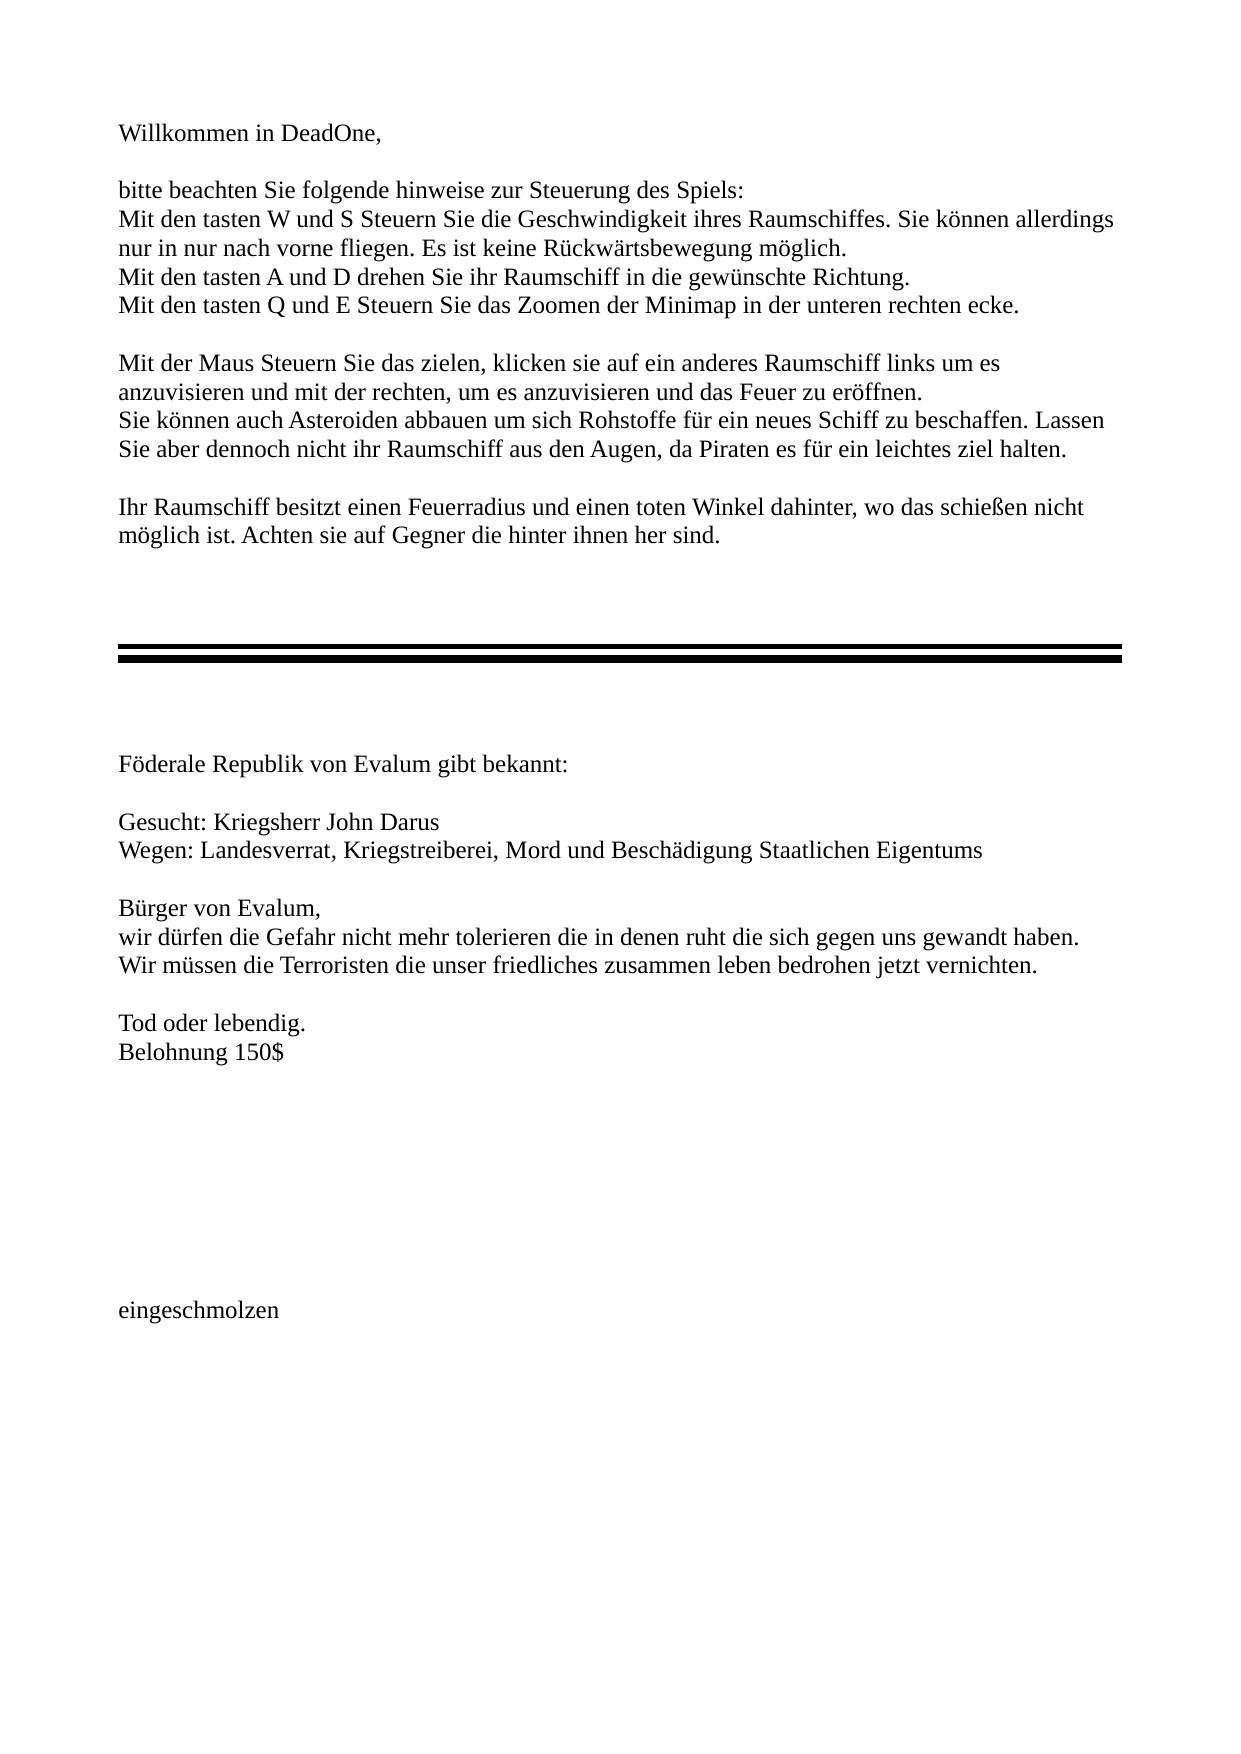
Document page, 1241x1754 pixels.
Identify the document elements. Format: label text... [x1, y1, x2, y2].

text Belohnung 150$ [118, 1037, 1122, 1066]
text Gesucht: Kriegsherr John Darus [118, 807, 1122, 836]
text Mit den tasten Q und E Steuern Sie das Zoomen der Minimap in der unteren rechten ecke. [118, 291, 1122, 319]
text Willkommen in DeadOne, [118, 118, 1122, 147]
text Bürger von Evalum, [118, 893, 1122, 922]
text Mit der Maus Steuern Sie das zielen, klicken sie auf ein anderes Raumschiff links um es anzuvisieren und mit der rechten, um es anzuvisieren und das Feuer zu eröffnen. [118, 348, 1122, 406]
text Sie können auch Asteroiden abbauen um sich Rohstoffe für ein neues Schiff zu beschaffen. Lassen Sie aber dennoch nicht ihr Raumschiff aus den Augen, da Piraten es für ein leichtes ziel halten. [118, 406, 1122, 463]
text Ihr Raumschiff besitzt einen Feuerradius und einen toten Winkel dahinter, wo das schießen nicht möglich ist. Achten sie auf Gegner die hinter ihnen her sind. [118, 492, 1122, 549]
text eingeschmolzen [118, 1296, 1122, 1324]
text Wegen: Landesverrat, Kriegstreiberei, Mord und Beschädigung Staatlichen Eigentums [118, 836, 1122, 864]
text wir dürfen die Gefahr nicht mehr tolerieren die in denen ruht die sich gegen uns gewandt haben. Wir müssen die Terroristen die unser friedliches zusammen leben bedrohen jetzt vernichten. [118, 922, 1122, 979]
text Tod oder lebendig. [118, 1008, 1122, 1037]
text Mit den tasten A und D drehen Sie ihr Raumschiff in die gewünschte Richtung. [118, 262, 1122, 291]
text Föderale Republik von Evalum gibt bekannt: [118, 749, 1122, 778]
text Mit den tasten W und S Steuern Sie die Geschwindigkeit ihres Raumschiffes. Sie können allerdings nur in nur nach vorne fliegen. Es ist keine Rückwärtsbewegung möglich. [118, 204, 1122, 262]
text bitte beachten Sie folgende hinweise zur Steuerung des Spiels: [118, 176, 1122, 204]
